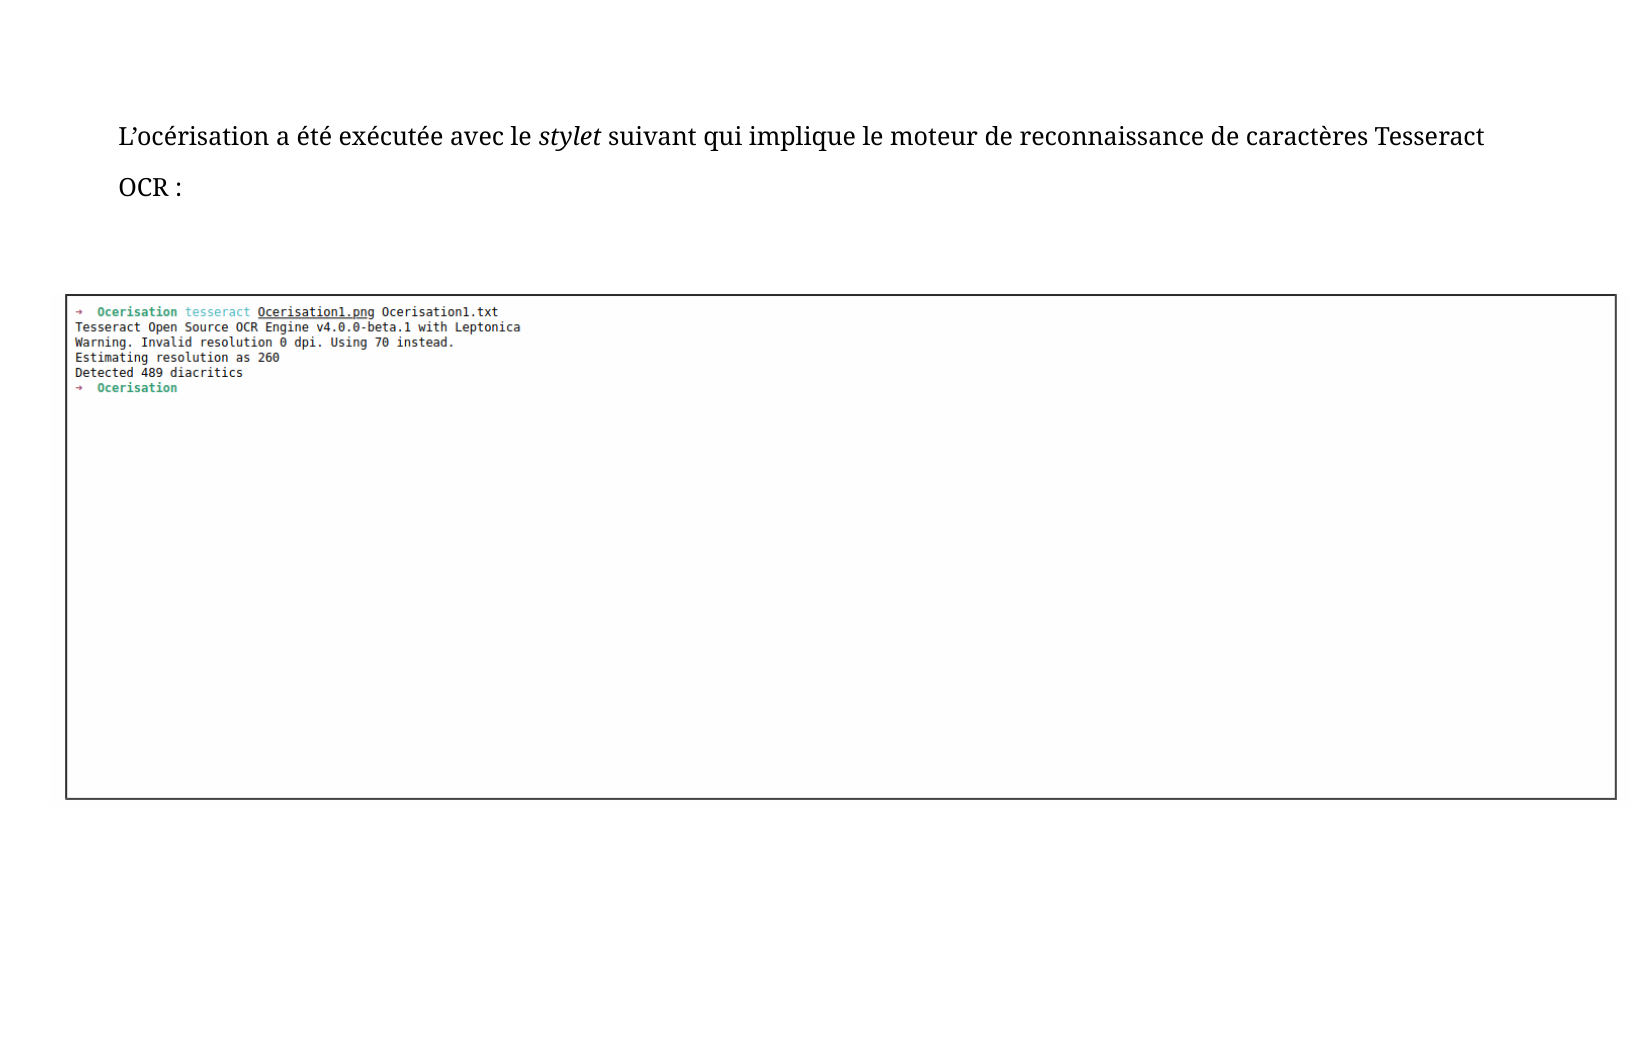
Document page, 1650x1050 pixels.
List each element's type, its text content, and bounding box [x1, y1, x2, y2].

text L’océrisation a été exécutée avec le stylet suivant qui implique le moteur de reconnaissance de caractères Tesseract OCR : [118, 118, 1532, 203]
picture [50, 294, 1630, 807]
